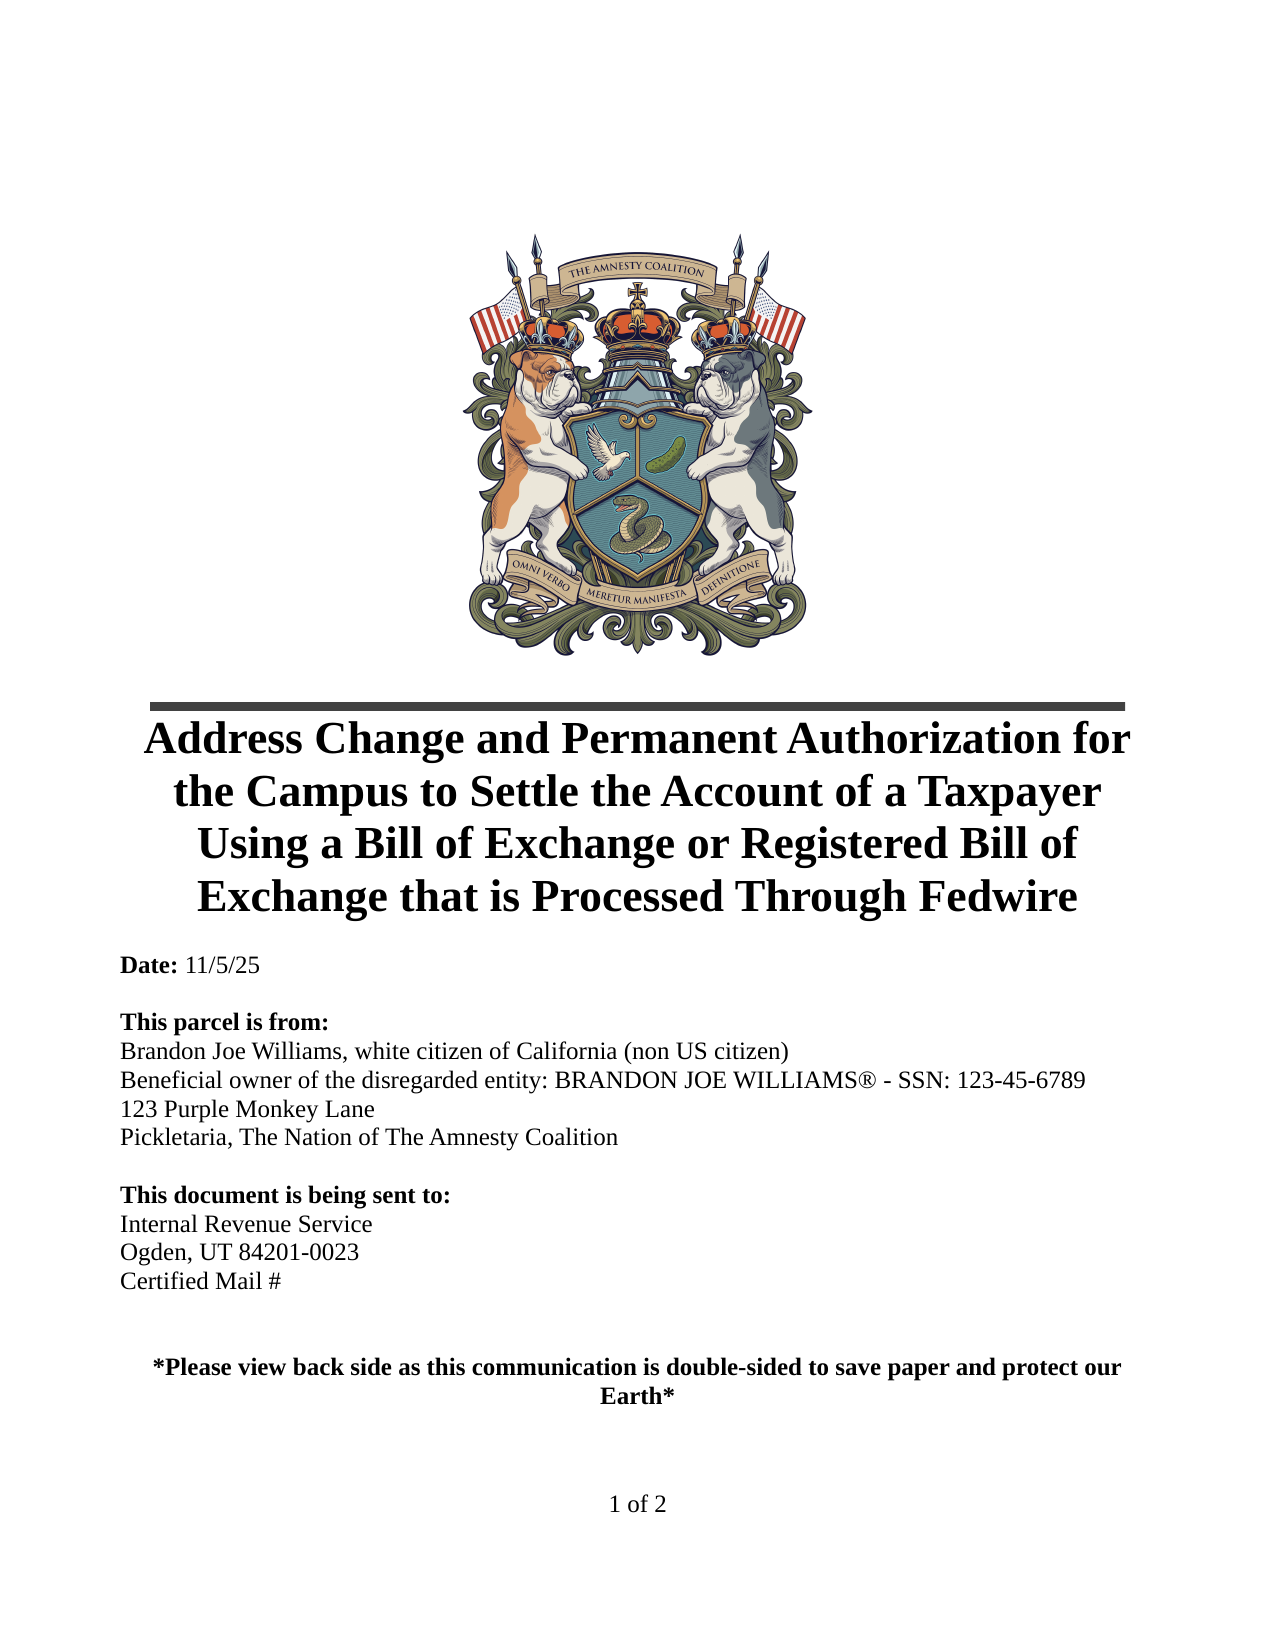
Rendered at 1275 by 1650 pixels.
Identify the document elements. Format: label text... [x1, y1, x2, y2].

text This parcel is from: [120, 1007, 1155, 1036]
text Beneficial owner of the disregarded entity: BRANDON JOE WILLIAMS® - SSN: 123-45-6789 [120, 1065, 1155, 1094]
text Certified Mail # [120, 1266, 1155, 1295]
text Date: 11/5/25 [120, 950, 1155, 979]
text Address Change and Permanent Authorization for the Campus to Settle the Account of a Taxpayer Using a Bill of Exchange or Registered Bill of Exchange that is Processed Through Fedwire [120, 710, 1155, 950]
text Pickletaria, The Nation of The Amnesty Coalition [120, 1122, 1155, 1151]
text Internal Revenue Service [120, 1209, 1155, 1237]
text Brandon Joe Williams, white citizen of California (non US citizen) [120, 1036, 1155, 1065]
text *Please view back side as this communication is double-sided to save paper and protect our Earth* [120, 1352, 1155, 1410]
text 123 Purple Monkey Lane [120, 1094, 1155, 1122]
text Ogden, UT 84201-0023 [120, 1237, 1155, 1266]
text This document is being sent to: [120, 1180, 1155, 1209]
